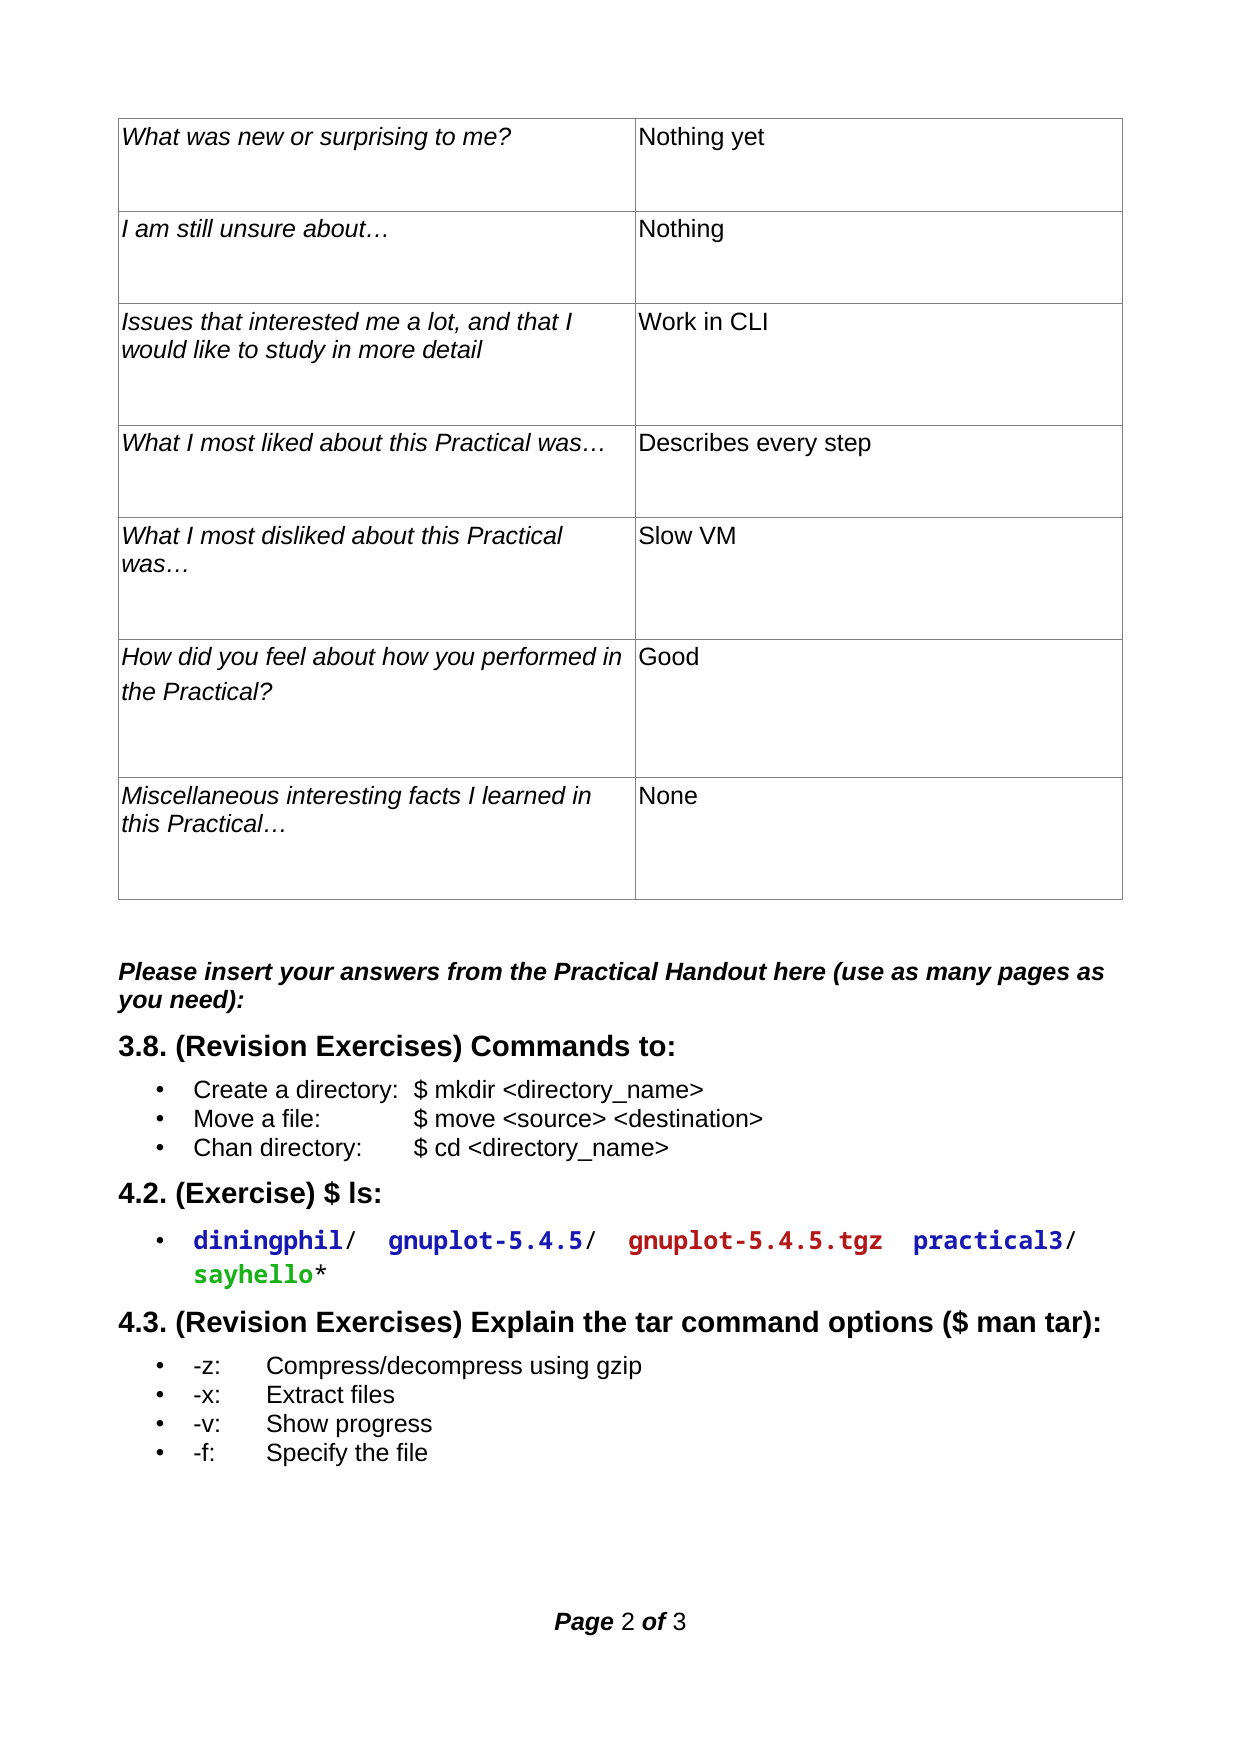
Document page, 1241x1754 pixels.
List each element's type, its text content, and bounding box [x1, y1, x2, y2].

table_cell None [636, 778, 1122, 898]
table_cell How did you feel about how you performed in the Practical? [119, 640, 635, 777]
list Move a file: $ move <source> <destination> [156, 1104, 1122, 1133]
list Chan directory: $ cd <directory_name> [156, 1133, 1122, 1161]
table_cell Miscellaneous interesting facts I learned in this Practical… [119, 778, 635, 898]
table_cell Slow VM [636, 518, 1122, 639]
subtitle 4.2. (Exercise) $ ls: [118, 1176, 1122, 1210]
table_cell What I most disliked about this Practical was… [119, 518, 635, 639]
table_cell I am still unsure about… [119, 212, 635, 303]
text Please insert your answers from the Practical Handout here (use as many pages as you need): [118, 957, 1122, 1014]
table_cell Good [636, 640, 1122, 777]
table_cell Issues that interested me a lot, and that I would like to study in more detail [119, 304, 635, 425]
table_cell Work in CLI [636, 304, 1122, 425]
table_cell Nothing yet [636, 119, 1122, 211]
list diningphil/ gnuplot-5.4.5/ gnuplot-5.4.5.tgz practical3/ sayhello* [156, 1222, 1122, 1290]
table_cell What was new or surprising to me? [119, 119, 635, 211]
table_cell Describes every step [636, 426, 1122, 517]
list -z: Compress/decompress using gzip [156, 1351, 1122, 1380]
list -v: Show progress [156, 1409, 1122, 1438]
table_cell Nothing [636, 212, 1122, 303]
subtitle 4.3. (Revision Exercises) Explain the tar command options ($ man tar): [118, 1305, 1122, 1339]
list Create a directory: $ mkdir <directory_name> [156, 1075, 1122, 1104]
subtitle 3.8. (Revision Exercises) Commands to: [118, 1029, 1122, 1062]
list -x: Extract files [156, 1380, 1122, 1409]
list -f: Specify the file [156, 1438, 1122, 1467]
table_cell What I most liked about this Practical was… [119, 426, 635, 517]
